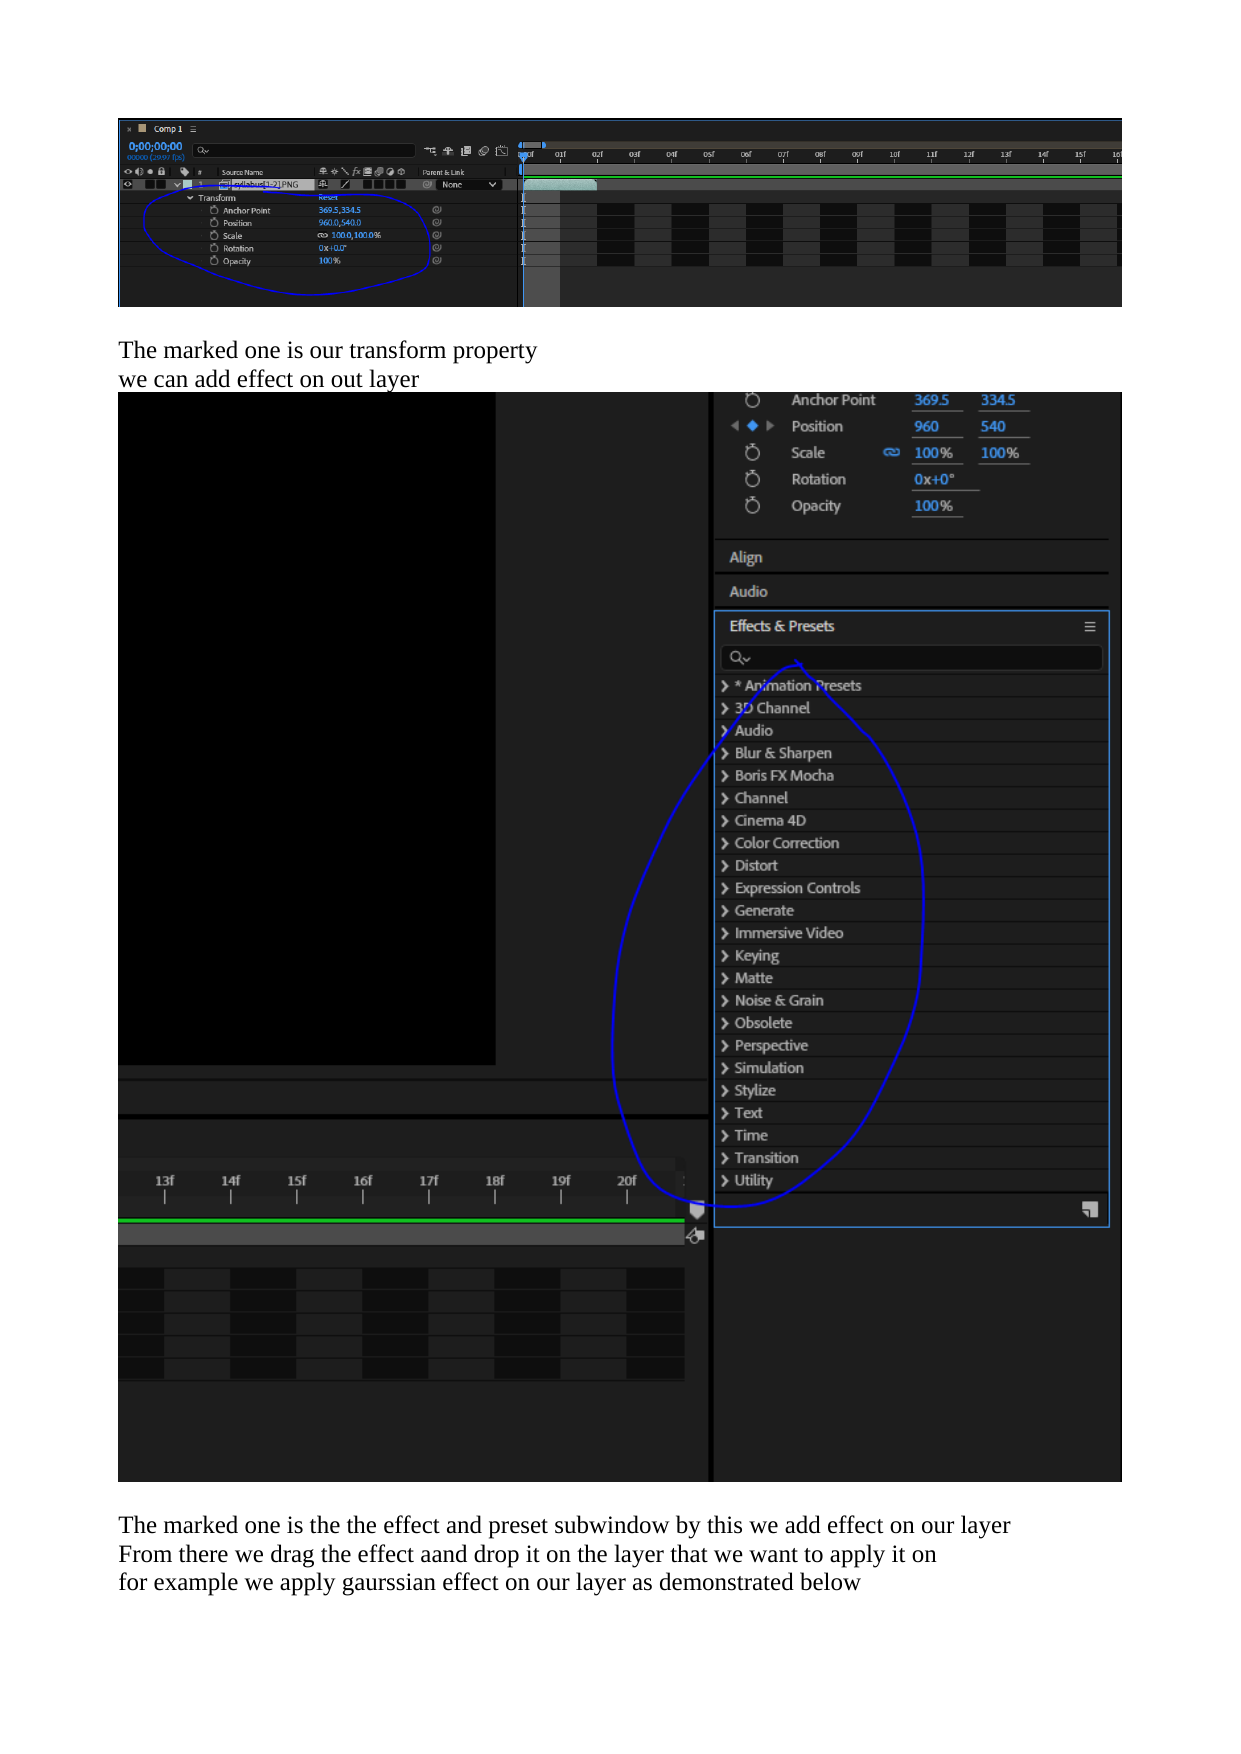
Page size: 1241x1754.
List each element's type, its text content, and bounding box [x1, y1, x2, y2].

picture [118, 392, 1122, 1482]
text The marked one is the the effect and preset subwindow by this we add effect on our layer [118, 1510, 1122, 1539]
text The marked one is our transform property [118, 335, 1122, 364]
text for example we apply gaurssian effect on our layer as demonstrated below [118, 1567, 1122, 1596]
text we can add effect on out layer [118, 364, 1122, 392]
text From there we drag the effect aand drop it on the layer that we want to apply it on [118, 1539, 1122, 1567]
picture [118, 118, 1122, 307]
